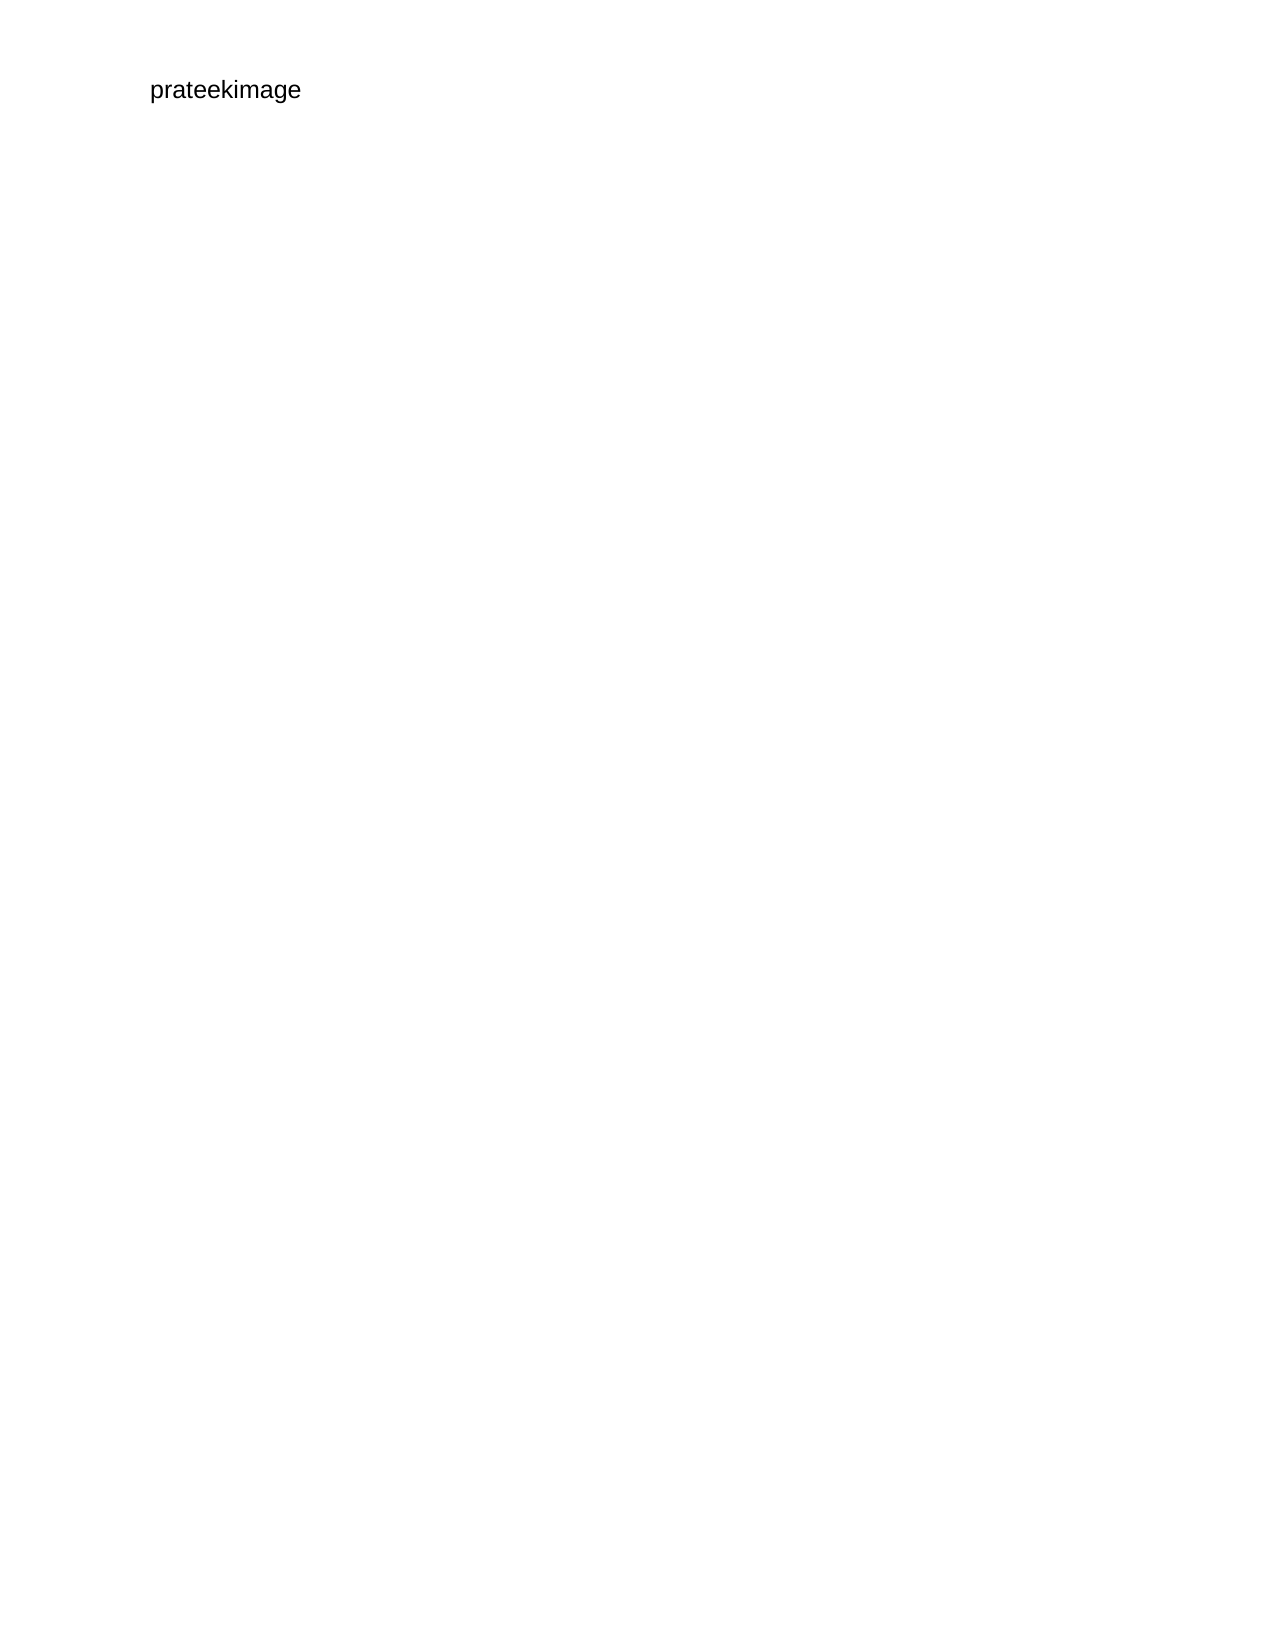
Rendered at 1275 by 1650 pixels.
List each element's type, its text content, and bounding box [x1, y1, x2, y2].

text prateekimage [150, 75, 1125, 104]
